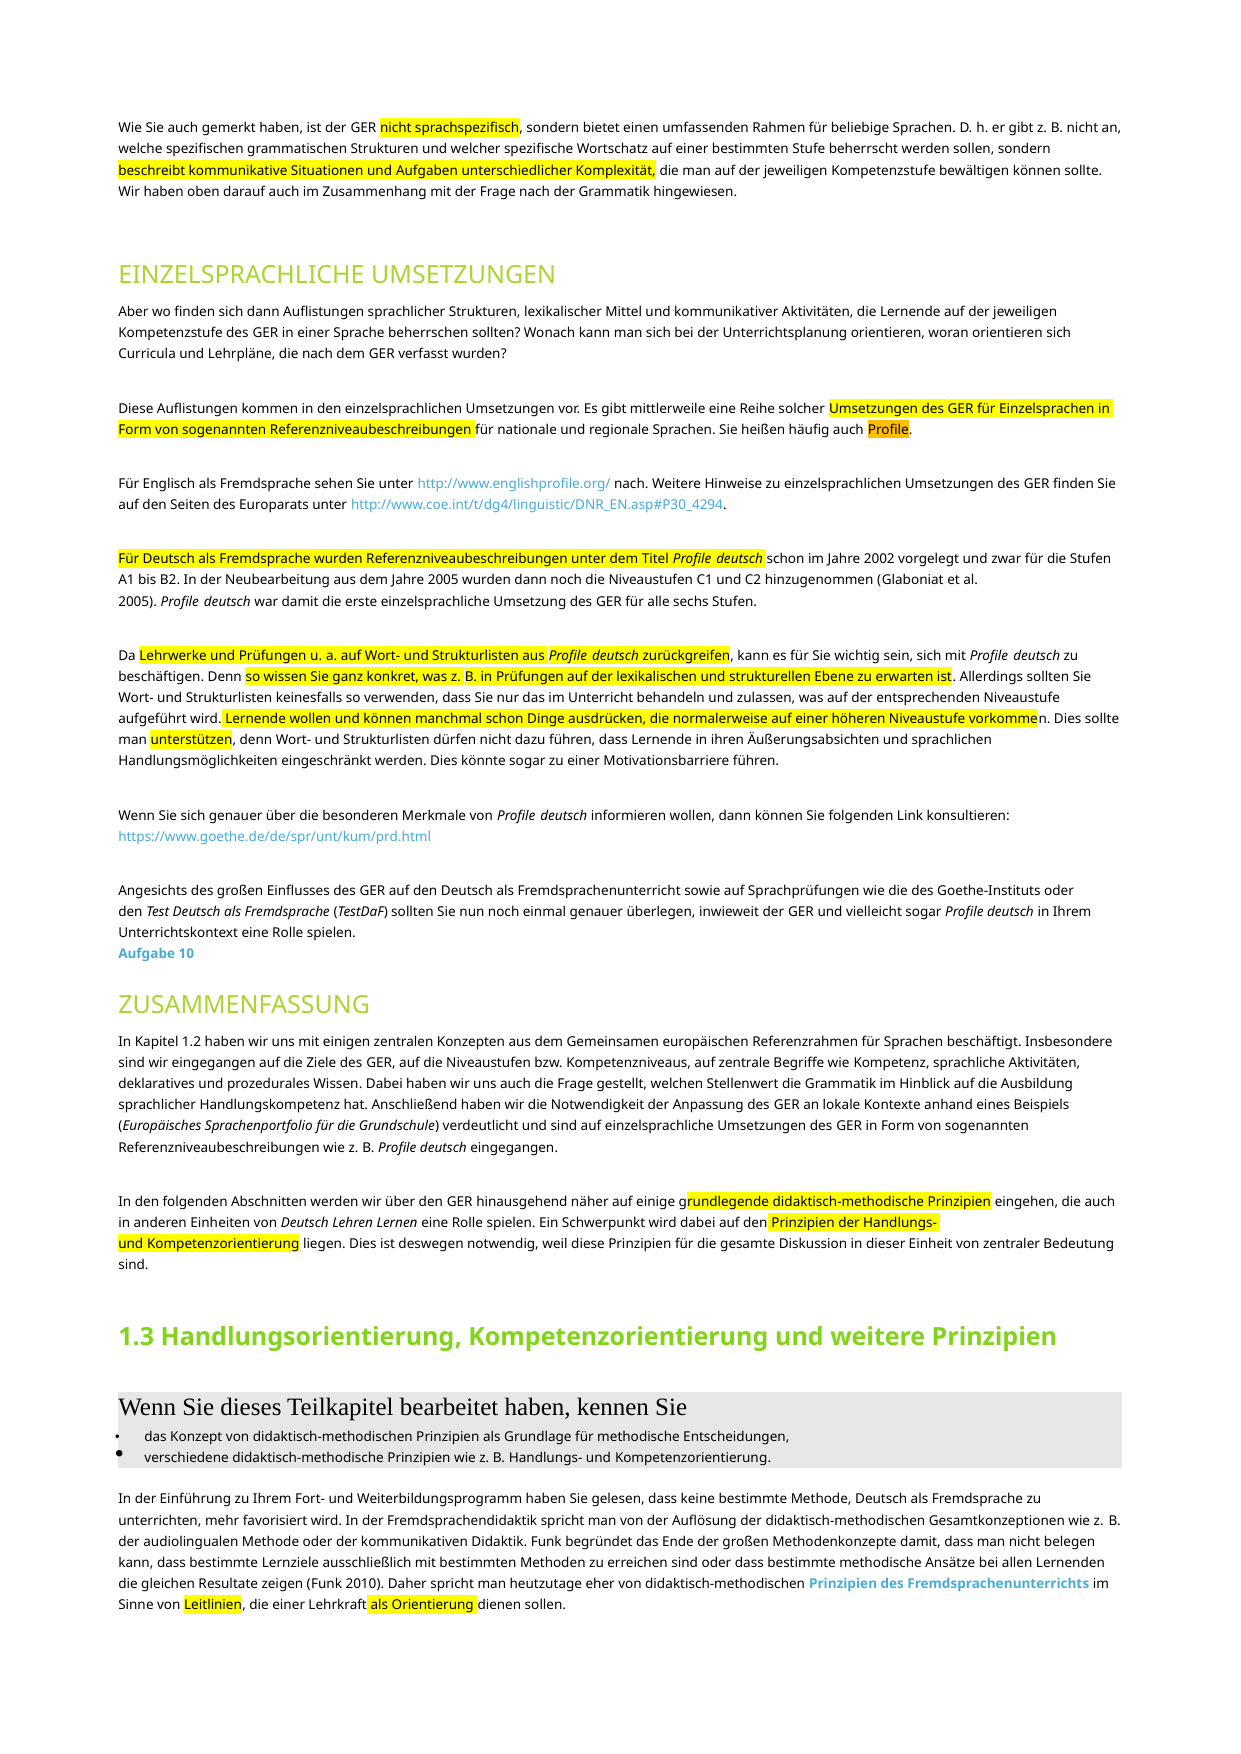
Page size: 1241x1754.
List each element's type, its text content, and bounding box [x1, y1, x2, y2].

text Wenn Sie dieses Teilkapitel bearbeitet haben, kennen Sie [118, 1392, 1122, 1421]
text In den folgenden Abschnitten werden wir über den GER hinausgehend näher auf einige grundlegende didaktisch-methodische Prinzipien eingehen, die auch in anderen Einheiten von Deutsch Lehren Lernen eine Rolle spielen. Ein Schwerpunkt wird dabei auf den Prinzipien der Handlungs- und Kompetenzorientierung liegen. Dies ist deswegen notwendig, weil diese Prinzipien für die gesamte Diskussion in dieser Einheit von zentraler Bedeutung sind. [118, 1192, 1122, 1273]
text Wenn Sie sich genauer über die besonderen Merkmale von Profile deutsch informieren wollen, dann können Sie folgenden Link konsultieren: [118, 806, 1122, 824]
text Aufgabe 10 [118, 944, 1122, 963]
text Aber wo finden sich dann Auflistungen sprachlicher Strukturen, lexikalischer Mittel und kommunikativer Aktivitäten, die Lernende auf der jeweiligen Kompetenzstufe des GER in einer Sprache beherrschen sollten? Wonach kann man sich bei der Unterrichtsplanung orientieren, woran orientieren sich Curricula und Lehrpläne, die nach dem GER verfasst wurden? [118, 302, 1122, 363]
text Wie Sie auch gemerkt haben, ist der GER nicht sprachspezifisch, sondern bietet einen umfassenden Rahmen für beliebige Sprachen. D. h. er gibt z. B. nicht an, welche spezifischen grammatischen Strukturen und welcher spezifische Wortschatz auf einer bestimmten Stufe beherrscht werden sollen, sondern beschreibt kommunikative Situationen und Aufgaben unterschiedlicher Komplexität, die man auf der jeweiligen Kompetenzstufe bewältigen können sollte. Wir haben oben darauf auch im Zusammenhang mit der Frage nach der Grammatik hingewiesen. [118, 118, 1122, 200]
text Diese Auflistungen kommen in den einzelsprachlichen Umsetzungen vor. Es gibt mittlerweile eine Reihe solcher Umsetzungen des GER für Einzelsprachen in Form von sogenannten Referenzniveaubeschreibungen für nationale und regionale Sprachen. Sie heißen häufig auch Profile. [118, 398, 1122, 438]
text In der Einführung zu Ihrem Fort- und Weiterbildungsprogramm haben Sie gelesen, dass keine bestimmte Methode, Deutsch als Fremdsprache zu unterrichten, mehr favorisiert wird. In der Fremdsprachendidaktik spricht man von der Auflösung der didaktisch-methodischen Gesamtkonzeptionen wie z. B. der audiolingualen Methode oder der kommunikativen Didaktik. Funk begründet das Ende der großen Methodenkonzepte damit, dass man nicht belegen kann, dass bestimmte Lernziele ausschließlich mit bestimmten Methoden zu erreichen sind oder dass bestimmte methodische Ansätze bei allen Lernenden die gleichen Resultate zeigen (Funk 2010). Daher spricht man heutzutage eher von didaktisch-methodischen Prinzipien des Fremdsprachenunterrichts im Sinne von Leitlinien, die einer Lehrkraft als Orientierung dienen sollen. [118, 1489, 1122, 1614]
text https://www.goethe.de/de/spr/unt/kum/prd.html [118, 827, 1122, 845]
text In Kapitel 1.2 haben wir uns mit einigen zentralen Konzepten aus dem Gemeinsamen europäischen Referenzrahmen für Sprachen beschäftigt. Insbesondere sind wir eingegangen auf die Ziele des GER, auf die Niveaustufen bzw. Kompetenzniveaus, auf zentrale Begriffe wie Kompetenz, sprachliche Aktivitäten, deklaratives und prozedurales Wissen. Dabei haben wir uns auch die Frage gestellt, welchen Stellenwert die Grammatik im Hinblick auf die Ausbildung sprachlicher Handlungskompetenz hat. Anschließend haben wir die Notwendigkeit der Anpassung des GER an lokale Kontexte anhand eines Beispiels (Europäisches Sprachenportfolio für die Grundschule) verdeutlicht und sind auf einzelsprachliche Umsetzungen des GER in Form von sogenannten Referenzniveaubeschreibungen wie z. B. Profile deutsch eingegangen. [118, 1032, 1122, 1156]
subtitle EINZELSPRACHLICHE UMSETZUNGEN [118, 257, 1122, 291]
text Da Lehrwerke und Prüfungen u. a. auf Wort- und Strukturlisten aus Profile deutsch zurückgreifen, kann es für Sie wichtig sein, sich mit Profile deutsch zu beschäftigen. Denn so wissen Sie ganz konkret, was z. B. in Prüfungen auf der lexikalischen und strukturellen Ebene zu erwarten ist. Allerdings sollten Sie Wort- und Strukturlisten keinesfalls so verwenden, dass Sie nur das im Unterricht behandeln und zulassen, was auf der entsprechenden Niveaustufe aufgeführt wird. Lernende wollen und können manchmal schon Dinge ausdrücken, die normalerweise auf einer höheren Niveaustufe vorkommen. Dies sollte man unterstützen, denn Wort- und Strukturlisten dürfen nicht dazu führen, dass Lernende in ihren Äußerungsabsichten und sprachlichen Handlungsmöglichkeiten eingeschränkt werden. Dies könnte sogar zu einer Motivationsbarriere führen. [118, 646, 1122, 770]
text Für Deutsch als Fremdsprache wurden Referenzniveaubeschreibungen unter dem Titel Profile deutsch schon im Jahre 2002 vorgelegt und zwar für die Stufen A1 bis B2. In der Neubearbeitung aus dem Jahre 2005 wurden dann noch die Niveaustufen C1 und C2 hinzugenommen (Glaboniat et al. 2005). Profile deutsch war damit die erste einzelsprachliche Umsetzung des GER für alle sechs Stufen. [118, 549, 1122, 610]
list verschiedene didaktisch-methodische Prinzipien wie z. B. Handlungs- und Kompetenzorientierung. [118, 1446, 1122, 1468]
subtitle ZUSAMMENFASSUNG [118, 986, 1122, 1020]
text Angesichts des großen Einflusses des GER auf den Deutsch als Fremdsprachenunterricht sowie auf Sprachprüfungen wie die des Goethe-Instituts oder den Test Deutsch als Fremdsprache (TestDaF) sollten Sie nun noch einmal genauer überlegen, inwieweit der GER und vielleicht sogar Profile deutsch in Ihrem Unterrichtskontext eine Rolle spielen. [118, 881, 1122, 942]
text Für Englisch als Fremdsprache sehen Sie unter http://www.englishprofile.org/ nach. Weitere Hinweise zu einzelsprachlichen Umsetzungen des GER finden Sie auf den Seiten des Europarats unter http://www.coe.int/t/dg4/linguistic/DNR_EN.asp#P30_4294. [118, 474, 1122, 513]
list das Konzept von didaktisch-methodischen Prinzipien als Grundlage für methodische Entscheidungen, [118, 1425, 1122, 1446]
subtitle 1.3 Handlungsorientierung, Kompetenzorientierung und weitere Prinzipien [118, 1318, 1122, 1353]
